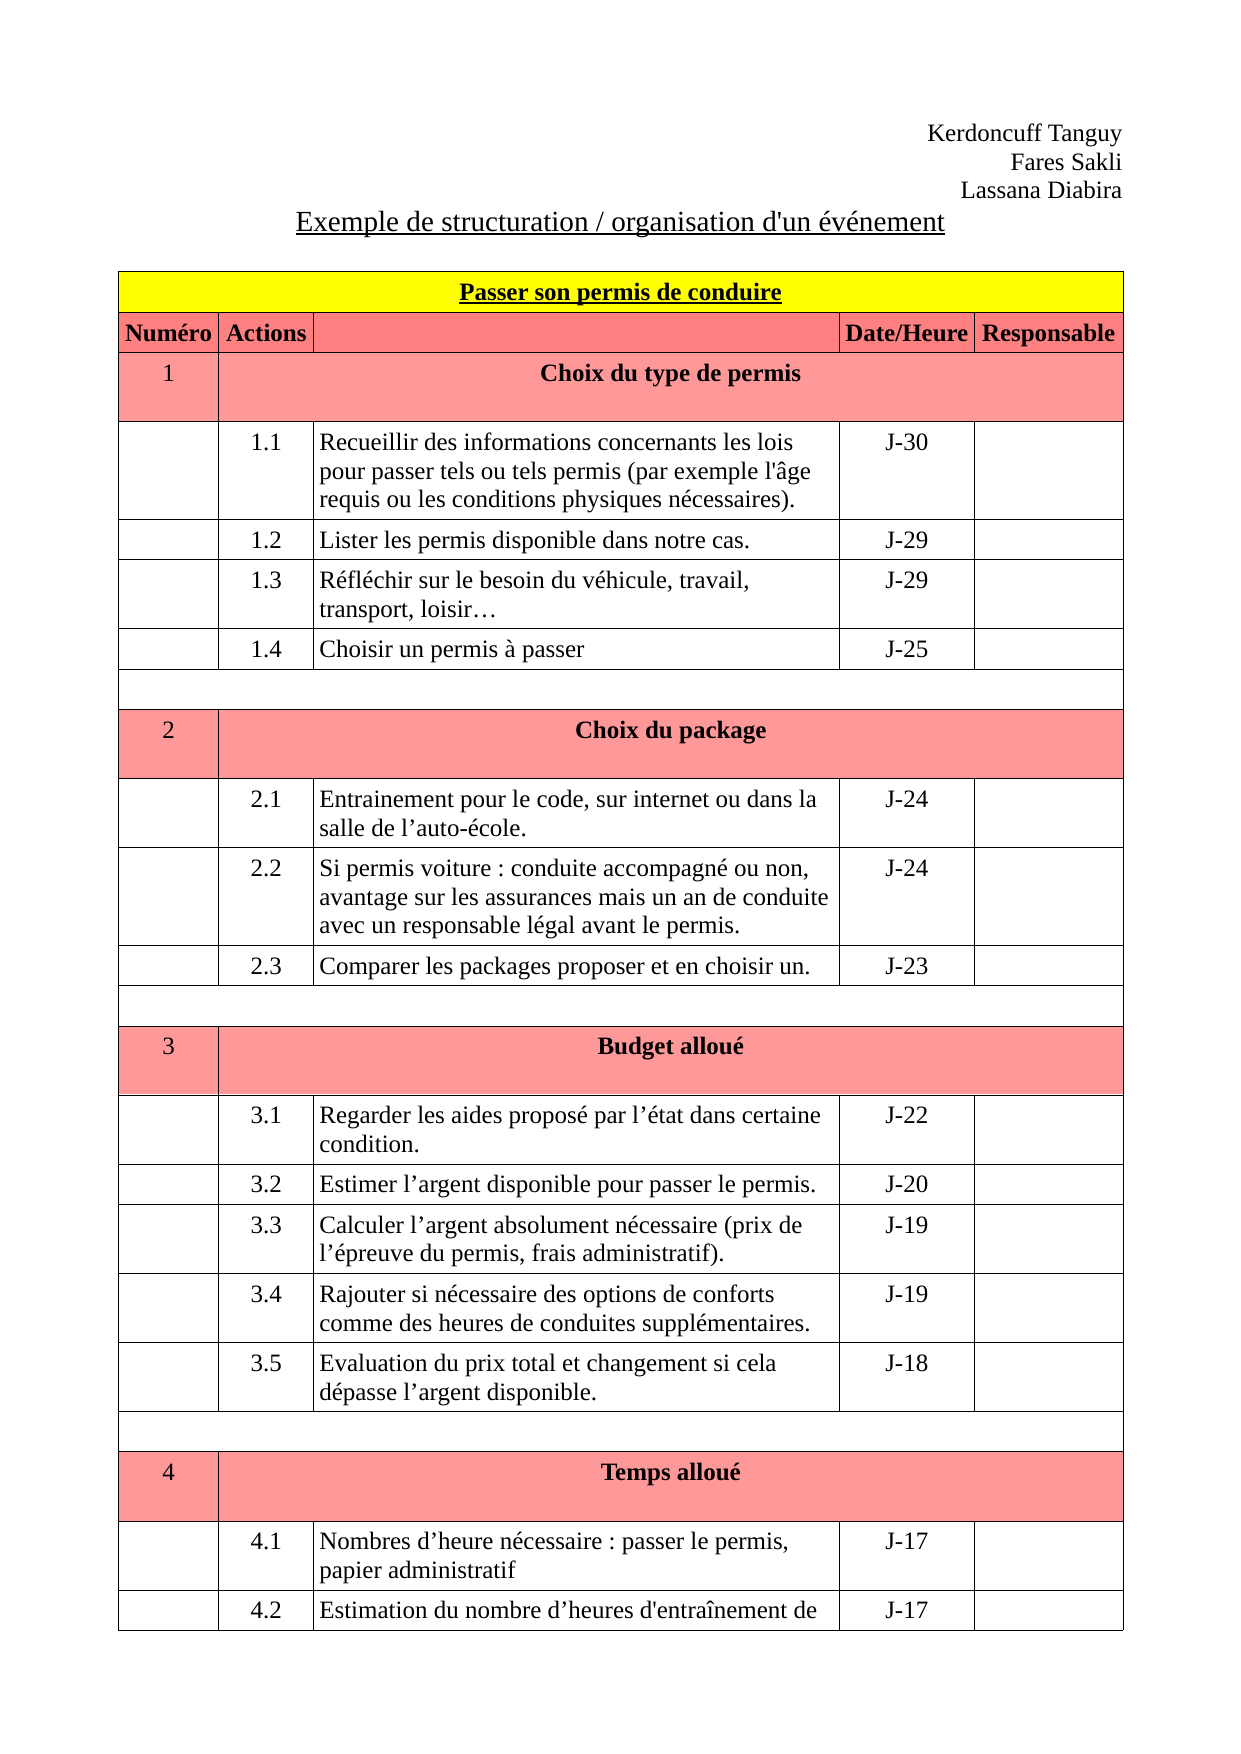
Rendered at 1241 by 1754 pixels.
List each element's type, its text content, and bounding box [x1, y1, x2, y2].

table_cell Numéro [119, 313, 218, 352]
table_cell [975, 1591, 1123, 1630]
table_cell [119, 670, 1123, 709]
table_cell Lister les permis disponible dans notre cas. [314, 520, 839, 559]
table_cell 3.4 [219, 1274, 313, 1342]
table_cell Actions [219, 313, 313, 352]
table_cell [975, 1205, 1123, 1273]
table_header Passer son permis de conduire [119, 272, 1123, 312]
table_cell 3.1 [219, 1096, 313, 1164]
table_cell J-30 [840, 422, 974, 519]
table_cell [119, 779, 218, 847]
table_cell [119, 986, 1123, 1026]
table_cell Réfléchir sur le besoin du véhicule, travail, transport, loisir… [314, 560, 839, 628]
table_cell [975, 779, 1123, 847]
table_cell [119, 848, 218, 945]
table_cell J-23 [840, 946, 974, 985]
table_cell 2.3 [219, 946, 313, 985]
table_cell [119, 1412, 1123, 1451]
table_cell 4.1 [219, 1522, 313, 1589]
table_cell [975, 520, 1123, 559]
table_cell Rajouter si nécessaire des options de conforts comme des heures de conduites supplémentaires. [314, 1274, 839, 1342]
text Fares Sakli [118, 147, 1122, 176]
table_cell 1.4 [219, 629, 313, 669]
text Lassana Diabira [118, 176, 1122, 204]
table_cell J-24 [840, 779, 974, 847]
table_cell Temps alloué [219, 1452, 1123, 1521]
table_cell J-19 [840, 1205, 974, 1273]
table_cell 1.2 [219, 520, 313, 559]
table_cell Comparer les packages proposer et en choisir un. [314, 946, 839, 985]
table_cell Choix du package [219, 710, 1123, 778]
table_cell [975, 422, 1123, 519]
table_cell Date/Heure [840, 313, 974, 352]
table_cell 4.2 [219, 1591, 313, 1630]
table_cell [119, 1096, 218, 1164]
table_cell J-25 [840, 629, 974, 669]
table_cell [119, 1522, 218, 1589]
table_cell J-17 [840, 1522, 974, 1589]
text Exemple de structuration / organisation d'un événement [118, 204, 1122, 238]
table_cell Recueillir des informations concernants les lois pour passer tels ou tels permis (par exemple l'âge requis ou les conditions physiques nécessaires). [314, 422, 839, 519]
table_cell [119, 1343, 218, 1411]
table_cell [119, 1205, 218, 1273]
table_cell Choisir un permis à passer [314, 629, 839, 669]
table_cell J-29 [840, 520, 974, 559]
table_cell 2.2 [219, 848, 313, 945]
table_cell [119, 1591, 218, 1630]
table_cell J-17 [840, 1591, 974, 1630]
table_cell J-24 [840, 848, 974, 945]
table_cell 1 [119, 353, 218, 421]
table_cell [975, 1522, 1123, 1589]
table_cell Estimer l’argent disponible pour passer le permis. [314, 1165, 839, 1204]
table_cell [975, 1096, 1123, 1164]
table_cell Entrainement pour le code, sur internet ou dans la salle de l’auto-école. [314, 779, 839, 847]
table_cell Choix du type de permis [219, 353, 1123, 421]
table_cell Nombres d’heure nécessaire : passer le permis, papier administratif [314, 1522, 839, 1589]
table_cell [975, 560, 1123, 628]
table_cell J-22 [840, 1096, 974, 1164]
table_cell [314, 313, 839, 352]
table_cell Calculer l’argent absolument nécessaire (prix de l’épreuve du permis, frais administratif). [314, 1205, 839, 1273]
table_cell [119, 1274, 218, 1342]
table_cell [119, 1165, 218, 1204]
table_cell 3 [119, 1027, 218, 1094]
table_cell 3.2 [219, 1165, 313, 1204]
table_cell [975, 629, 1123, 669]
text Kerdoncuff Tanguy [118, 118, 1122, 147]
table_cell Budget alloué [219, 1027, 1123, 1094]
table_cell 3.3 [219, 1205, 313, 1273]
table_cell [119, 946, 218, 985]
table_cell 1.3 [219, 560, 313, 628]
table_cell Regarder les aides proposé par l’état dans certaine condition. [314, 1096, 839, 1164]
table_cell Si permis voiture : conduite accompagné ou non, avantage sur les assurances mais un an de conduite avec un responsable légal avant le permis. [314, 848, 839, 945]
table_cell [975, 1274, 1123, 1342]
table_cell [119, 520, 218, 559]
table_cell J-19 [840, 1274, 974, 1342]
table_cell 1.1 [219, 422, 313, 519]
table_cell J-18 [840, 1343, 974, 1411]
table_cell [119, 560, 218, 628]
table_cell 2 [119, 710, 218, 778]
table_cell [975, 1165, 1123, 1204]
table_cell Responsable [975, 313, 1123, 352]
table_cell 3.5 [219, 1343, 313, 1411]
table_cell [119, 629, 218, 669]
table_cell J-29 [840, 560, 974, 628]
table_cell [975, 848, 1123, 945]
table_cell J-20 [840, 1165, 974, 1204]
table_cell [975, 1343, 1123, 1411]
table_cell Evaluation du prix total et changement si cela dépasse l’argent disponible. [314, 1343, 839, 1411]
table_cell [119, 422, 218, 519]
table_cell 4 [119, 1452, 218, 1521]
table_cell Estimation du nombre d’heures d'entraînement de [314, 1591, 839, 1630]
table_cell 2.1 [219, 779, 313, 847]
table_cell [975, 946, 1123, 985]
